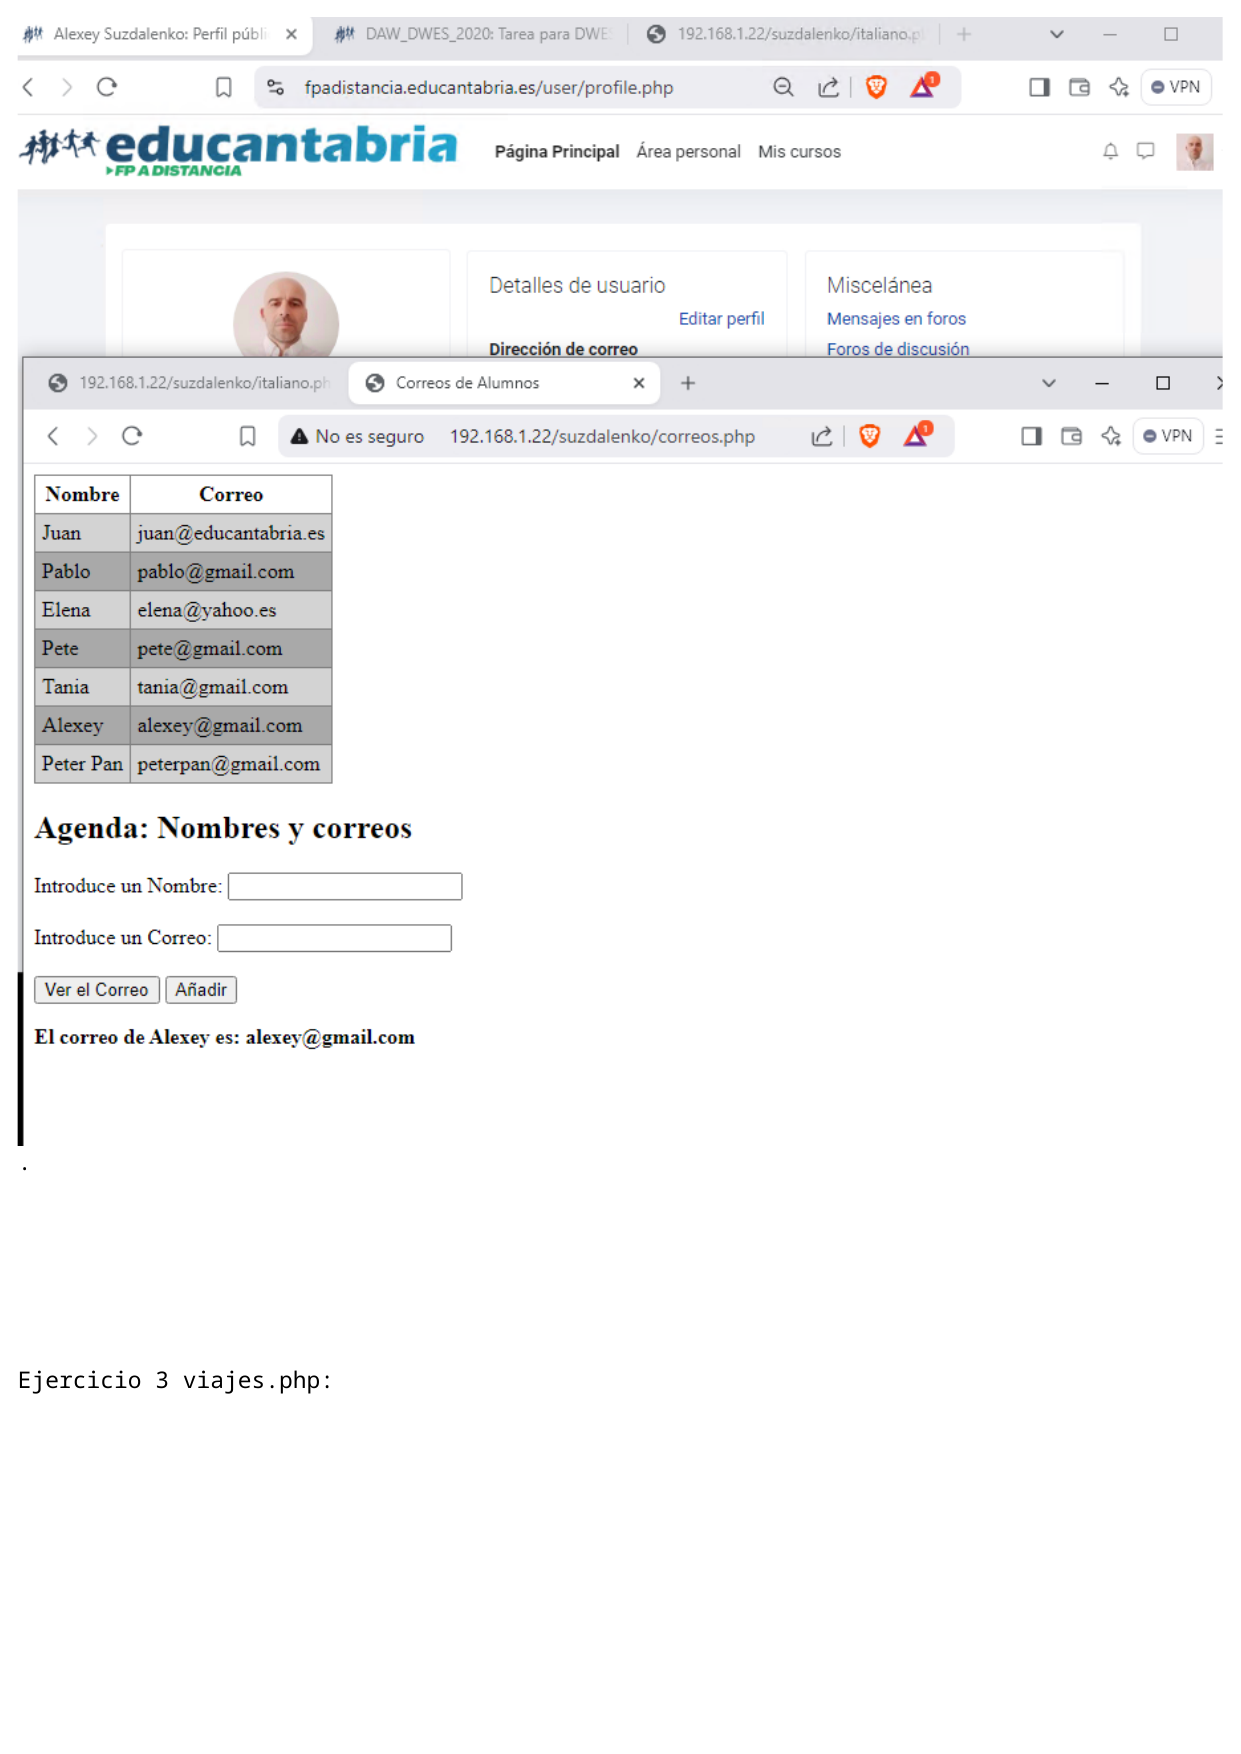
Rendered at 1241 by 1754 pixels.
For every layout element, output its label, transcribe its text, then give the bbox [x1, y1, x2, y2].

picture [17, 17, 1223, 1146]
text . [18, 1146, 1222, 1177]
text Ejercicio 3 viajes.php: [18, 1364, 1222, 1396]
